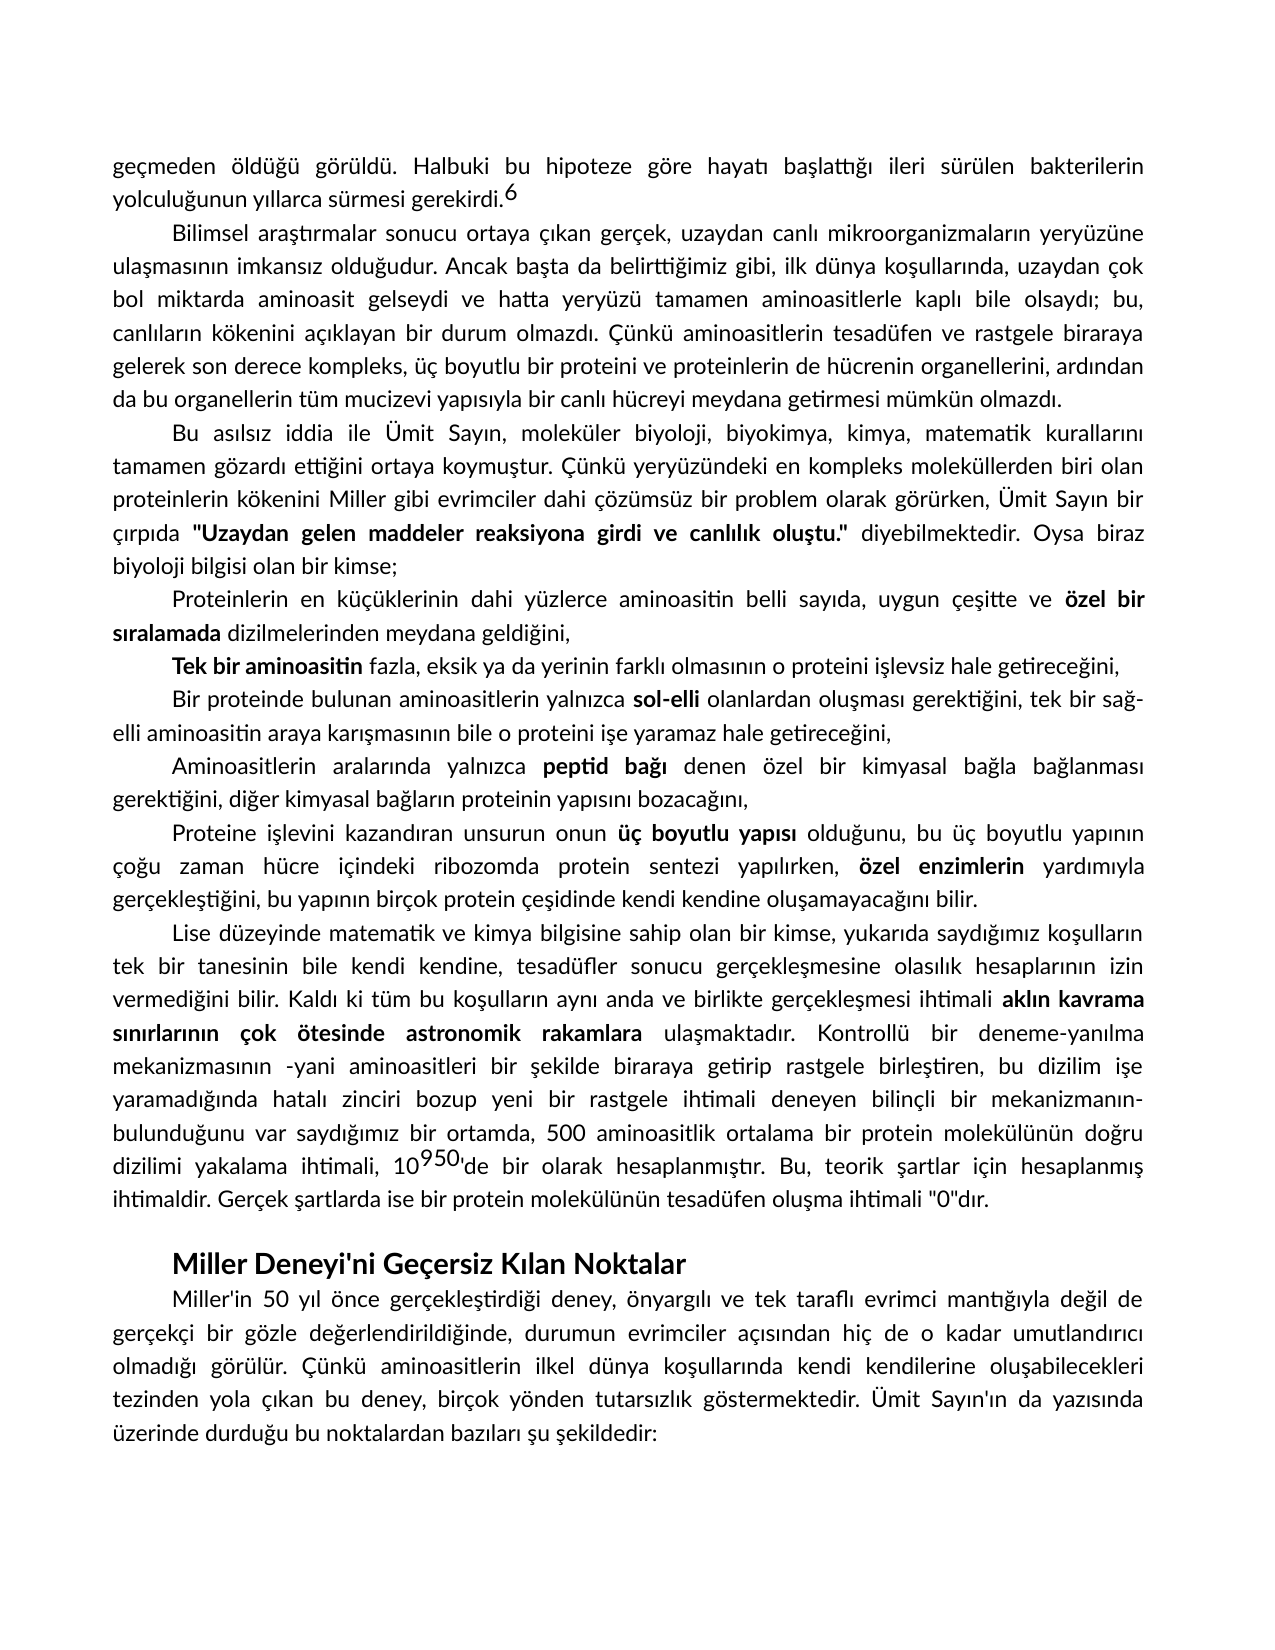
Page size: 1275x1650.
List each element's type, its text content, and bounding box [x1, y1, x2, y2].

text Aminoasitlerin aralarında yalnızca peptid bağı denen özel bir kimyasal bağla bağlanması gerektiğini, diğer kimyasal bağların proteinin yapısını bozacağını, [112, 748, 1145, 814]
text Lise düzeyinde matematik ve kimya bilgisine sahip olan bir kimse, yukarıda saydığımız koşulların tek bir tanesinin bile kendi kendine, tesadüfler sonucu gerçekleşmesine olasılık hesaplarının izin vermediğini bilir. Kaldı ki tüm bu koşulların aynı anda ve birlikte gerçekleşmesi ihtimali aklın kavrama sınırlarının çok ötesinde astronomik rakamlara ulaşmaktadır. Kontrollü bir deneme-yanılma mekanizmasının -yani aminoasitleri bir şekilde biraraya getirip rastgele birleştiren, bu dizilim işe yaramadığında hatalı zinciri bozup yeni bir rastgele ihtimali deneyen bilinçli bir mekanizmanın- bulunduğunu var saydığımız bir ortamda, 500 aminoasitlik ortalama bir protein molekülünün doğru dizilimi yakalama ihtimali, 10950'de bir olarak hesaplanmıştır. Bu, teorik şartlar için hesaplanmış ihtimaldir. Gerçek şartlarda ise bir protein molekülünün tesadüfen oluşma ihtimali "0"dır. [112, 914, 1145, 1214]
text Bir proteinde bulunan aminoasitlerin yalnızca sol-elli olanlardan oluşması gerektiğini, tek bir sağ-elli aminoasitin araya karışmasının bile o proteini işe yaramaz hale getireceğini, [112, 681, 1145, 748]
text Tek bir aminoasitin fazla, eksik ya da yerinin farklı olmasının o proteini işlevsiz hale getireceğini, [112, 648, 1145, 681]
text Proteinlerin en küçüklerinin dahi yüzlerce aminoasitin belli sayıda, uygun çeşitte ve özel bir sıralamada dizilmelerinden meydana geldiğini, [112, 581, 1145, 648]
text Bilimsel araştırmalar sonucu ortaya çıkan gerçek, uzaydan canlı mikroorganizmaların yeryüzüne ulaşmasının imkansız olduğudur. Ancak başta da belirttiğimiz gibi, ilk dünya koşullarında, uzaydan çok bol miktarda aminoasit gelseydi ve hatta yeryüzü tamamen aminoasitlerle kaplı bile olsaydı; bu, canlıların kökenini açıklayan bir durum olmazdı. Çünkü aminoasitlerin tesadüfen ve rastgele biraraya gelerek son derece kompleks, üç boyutlu bir proteini ve proteinlerin de hücrenin organellerini, ardından da bu organellerin tüm mucizevi yapısıyla bir canlı hücreyi meydana getirmesi mümkün olmazdı. [112, 214, 1145, 414]
text Miller Deneyi'ni Geçersiz Kılan Noktalar [112, 1248, 1145, 1281]
text Miller'in 50 yıl önce gerçekleştirdiği deney, önyargılı ve tek taraflı evrimci mantığıyla değil de gerçekçi bir gözle değerlendirildiğinde, durumun evrimciler açısından hiç de o kadar umutlandırıcı olmadığı görülür. Çünkü aminoasitlerin ilkel dünya koşullarında kendi kendilerine oluşabilecekleri tezinden yola çıkan bu deney, birçok yönden tutarsızlık göstermektedir. Ümit Sayın'ın da yazısında üzerinde durduğu bu noktalardan bazıları şu şekildedir: [112, 1281, 1145, 1448]
text Proteine işlevini kazandıran unsurun onun üç boyutlu yapısı olduğunu, bu üç boyutlu yapının çoğu zaman hücre içindeki ribozomda protein sentezi yapılırken, özel enzimlerin yardımıyla gerçekleştiğini, bu yapının birçok protein çeşidinde kendi kendine oluşamayacağını bilir. [112, 814, 1145, 914]
text geçmeden öldüğü görüldü. Halbuki bu hipoteze göre hayatı başlattığı ileri sürülen bakterilerin yolculuğunun yıllarca sürmesi gerekirdi.6 [112, 148, 1145, 214]
text Bu asılsız iddia ile Ümit Sayın, moleküler biyoloji, biyokimya, kimya, matematik kurallarını tamamen gözardı ettiğini ortaya koymuştur. Çünkü yeryüzündeki en kompleks moleküllerden biri olan proteinlerin kökenini Miller gibi evrimciler dahi çözümsüz bir problem olarak görürken, Ümit Sayın bir çırpıda "Uzaydan gelen maddeler reaksiyona girdi ve canlılık oluştu." diyebilmektedir. Oysa biraz biyoloji bilgisi olan bir kimse; [112, 414, 1145, 581]
